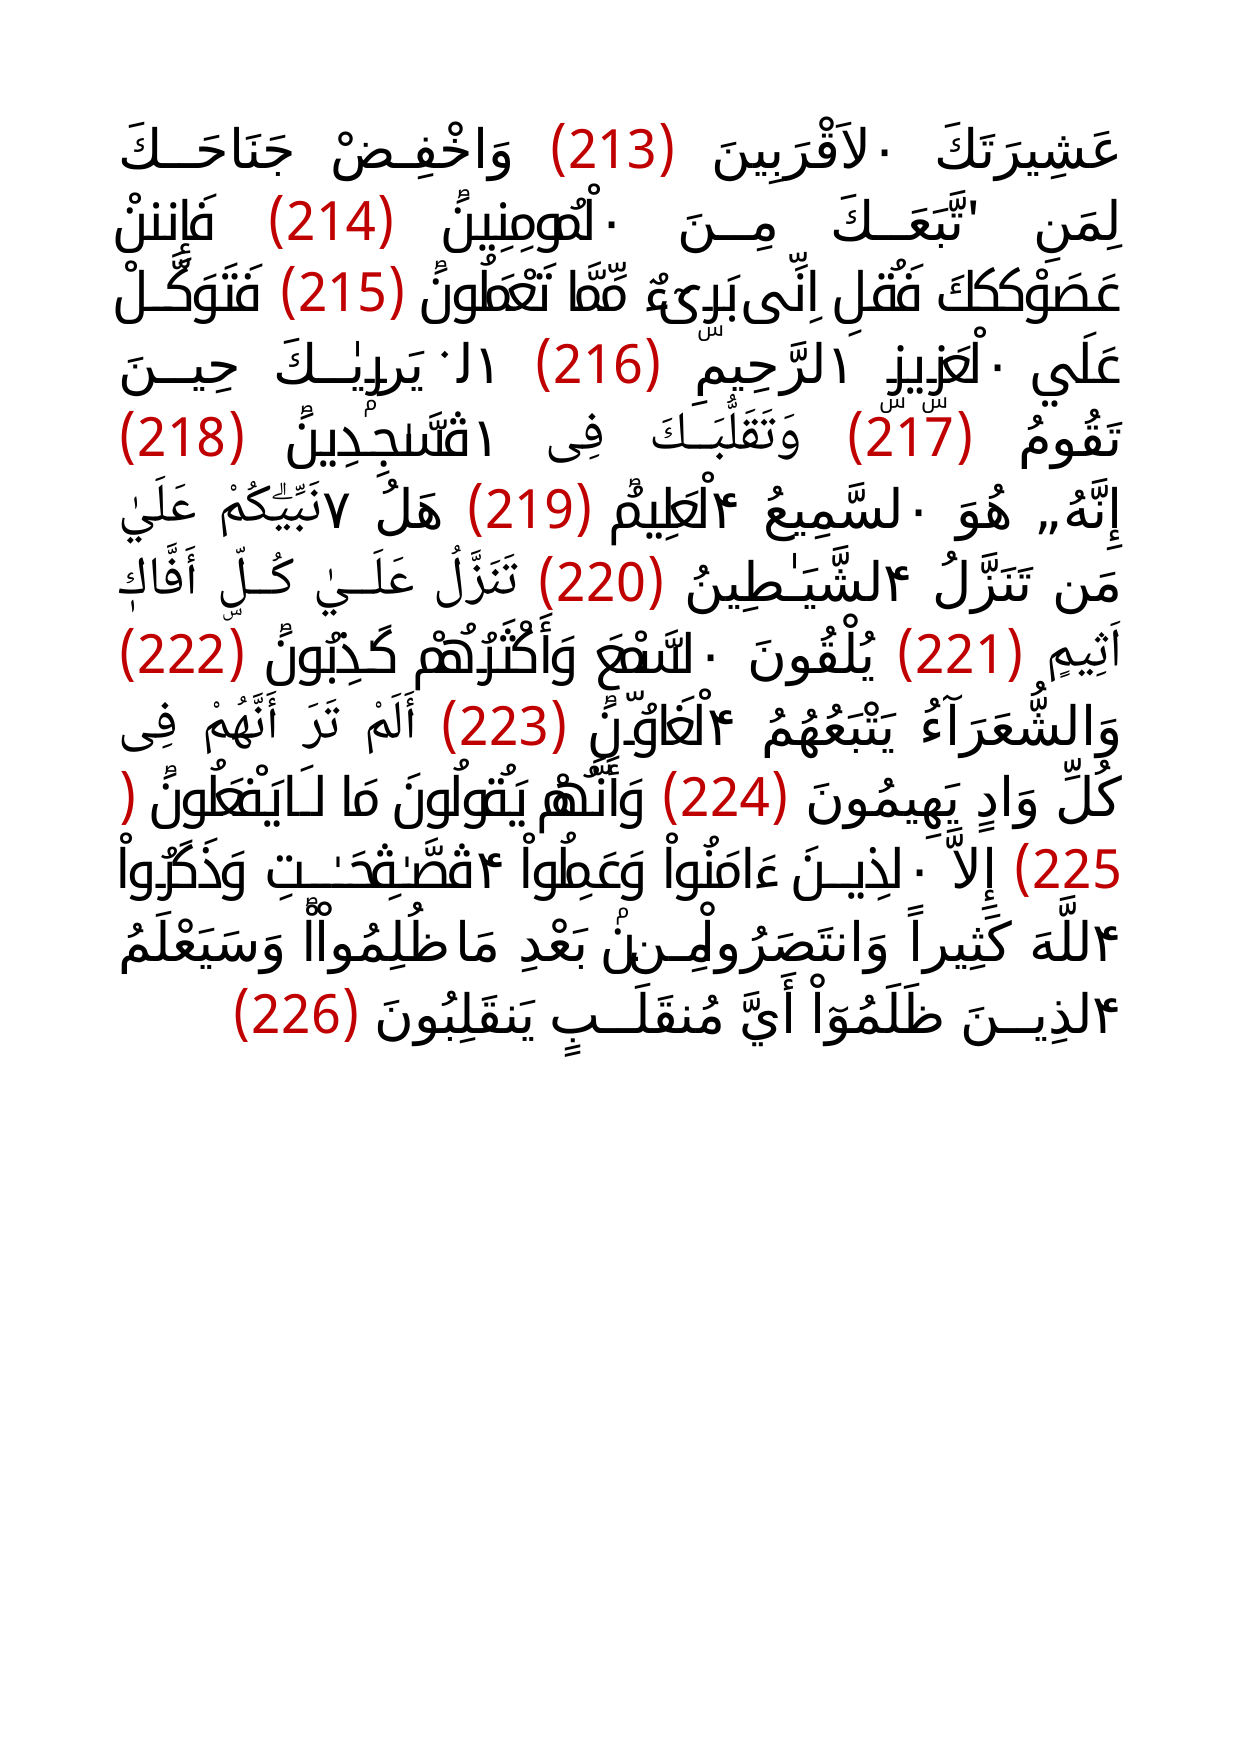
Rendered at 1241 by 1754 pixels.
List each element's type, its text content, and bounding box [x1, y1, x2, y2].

text بِسْمِ ۱للَّهِ ۱لرَّحْمَـٰنِ ۱لرَّحِيمِ ¥ طَسِٓم؋ّٓؐ تِلْكَ ءَايَـٰتُ ۴لْكِتَـٰبِ ۱لْمُبِيـنِؐ (1) لَعَلَّــكَ بَـٰخِعٌ نَّفْسَــكَ أَلاَّ يَكُونُواْ مُومِنِينَؐ (2) إِن نَّشَأْ نُنَزّۣلْ عَلَيْهِم مِّــنَ ۰لسَّمَآءِ -ايَةً فَظَلَّــتَ اَعْنَـٰقُهُمْ لَهَا خَـٰضِعِينَؐ (3) وَمَا يَاتِيهِم مِّــن ذِكْرٍ مِّــنَ ۰لرَّحْمَـٰــنۣ مُحْدَثٖ اِلاَّ كَانُواْ عَنْهُ مُعْرۣضِينَؐ (4) فَقَدْ كَذَّبُواْ فَسَيَاتِيهِمُ; أَنۢبَـٰٓؤُاْ مَا كَانُواْ بِهِ” يَسْتَهْزۣءُونَؐ (5) أَوَلَمْ يَرَوۣاْ اِلَــي ۰لاَرْضِ كَمَ اَنۢبَتْنَا فِيهَا مِــن كُلِّ زَوْجٍ كَرۣيمٖؐ (6) اِنَّ فِى ذَ؛لِكَ ءَلاَيَةًؐ وَمَا كَانَ أَكْثَرُهُم مُّومِنِينَؐ (7) وَإِنَّ رَبَّكَ لَهُوَ ۰لْعَزۣيزُ ۴لرَّحِيمُؐ (8) وَإِذْ نَادۭيٰ رَبُّــكَ مُوسۭيٰٓ أَنِ 'يــتِ ۱لْقَوْمَ ۰لظَّـٰلِمِينَ (9) قَوْمَ فِرْعَوْنَؐ أَلاَ يَتَّقُونَؐ (10) قَالَ رَبِّ إِنِّيَ أَخَافُ أَنْ يُّكَذِّبُونِ (11) وَيَضِيقُ صَدْرۣى وَلاَ يَنطَلِقُ لِسَانِى فَأَرْسِلِ اِلَيٰ هَـٰرُونَ (12) وَلَهُمْ عَلَــيَّ ذَنۢبٌ فَأَخَافُ أَنْ يَّقْتُلُونِؐ (13) قَالَ كَلؐاَّ فَاذْهَبَا بِـَٔايَـٰتِنَآ إِنَّا مَعَكُم مُّسْتَمِعُونَؐ (14) فَاتِيَا فِرْعَوْنَ فَقُولآَ إِنَّا رَسُولُ رَبِّ ۱لْعَـٰلَمِينَ (15) أَنَ اَرْسِــلْ مَعَنَا بَنِىٓ إِسْرَآءِيــلَؐ (16) قَالَ أَلَمْ نُرَبِّكَ فِينَا وَلِيداً وَلَبِثْتَ فِينَا مِــنْ عُمُرۣكككَ سِنِينَ (17) وَفَعَلْتَ فَعْلَتَكَ ۰لتِى فَعَلْتَ وَأَنتَ مِــنَ ۰لْكۭـٰفِـرۣينَؐ (18) قَالَ فَعَلْتُهَآ إِذاً وَأَنَا مِــنَ ۰لضَّآلِّينَؐ (19) فَفَرَرْتُ مِنكُمْ لَمَّا خِفْتُكُمْ فَوَهَبَ لِى رَبِّى حُكْماً وَجَعَلَنِى مِــنَ ۰لْمُرْسَلِينَؐ (20) وَتِلْــكَ نِعْمَةٌ تَمُنُّهَا عَلَيَّ أَنْ عَبَّدتَّ بَنِىٓ إِسْرَآءِيــلَؐ (21) قَالَ فِرْعَوْنُ وَمَا رَبُّ ۴لْعَـٰلَمِينَؐ (22) قَالَ رَبُّ ۴لسَّمَـٰوَ؛تِ وَالاَرْضِ وَمَا بَيْنَهُمَآ إِن كُنتُم مُّوقِنِينَؐ (23) ® قَالَ لِمَنْ حَوْلَهُ; أَلاَ تَسْتَمِعُونَؐ (24) قَالَ رَبُّكُمْ وَرَبُّ ءَابَآئِكُمُ ۴لاَوَّلِينَؐ (25) قَالَ إِنَّ رَسُولَكُمُ ۴ﻟـذِىٓ ٱُرْسِلَ إِلَيْكُمْ ڤَمَجْنُونٌؐ (26) قَالَ رَبُّ ۴لْمَشْرۣقِ وَالْمَغْرۣبِ وَمَا بَيْنَهُمَآ إِن كُنتُمْ تَعْقِلُونَؐ (27) قَالَ لَـئِنِ 'تَّخَذتَّ إِچَهاٗ غَيْرۣى لَأَجْعَلَنَّــكَ مِنَ ۰ڤْمَسْجُونِينَؐ (28) قَالَ أَوَلَوْ جِيؔتُــكَ بِشَىْءٍ مُّبِينٍؐ (29) قَالَ فَاتِ بِهِ“ إِن كُنتَ مِــنَ ۰لصَّـٰدِقِينَؐ (30) فَأَلْقۭــيٰ عَصَاهُ فَإِذَا هِــيَ ثُعْبَانٌ مُّبِينٌ (31) وَنَزَعَ يَدَهُ„ فَإِذَا هِيَ بَيْضَآءُ لِلنَّـٰظِرۣينَؐ (32) قَالَ لِلْمَـلإَِ حَوْلَهُ; إِنننَّ هَـٰذَا ڤَسَـٰحِر٘ عَلِيمٌ (33) يُرۣيدُ أَنْ يُّخْرۣجَكُم مِّنَ اَرْضِكُم بِسِحْرۣهِ” فَمَاذَا تَامُرُونَؐ (34) قَالُوٓاْ أَرْجِهِ” وَأَخَاهُ وَابْعَــثْ فِى ۱لْمَدَآئِــنۣ حَـٰشِرۣينَ (35) يَاتُوكككَ بِكُلِّ سَحّۭار۫ عَلِيمٍؐ (36) فَجُمِعَ ۰ڤسَّحَرَةُ لِمِيقَـٰــتِ يَوْمٍ مَّعْلُومٍؐ (37) وَقِيـلَ لِلنَّاسسسِ هَلَ اَنتُم مُّجْتَمِعُونَ (38) لَعَلَّنَا نَتَّبِعُ ۴ڤسَّحَرَةَ إِن كَانُواْ هُمُ ۴لْغَـٰلِبِينَؐ (39) فَلَمَّا جَآءَ ۰ڤسَّحَرَةُ قَالُواْ لِفِرْعَوْنَ أَئــنَّ لَنَا لَأَجْراٗ اِن كُنَّا نَحْــنُ ۴لْغَـٰلِبِينَؐ (40) قَالَ نَعَمْ وَإِنَّكُمُ; إِذاً لَّمِــنَ ۰لْمُقَرَّبِينَؐ (41) قَالَ لَهُم مُّوسۭــيٰٓ أَلْقُواْ مَآ أَنتُم مُّلْقُونَؐ (42) فَأَلْقَوْاْ حِبَالَهُمْ وَعِصِيَّهُمْ وَقَالُواْ بِعِزَّةِ فِرْعَوْنَ إِنَّا ڤَنَحْــنُ ۴لْغَـٰلِبُونَؐ (43) فَأَلْقۭيٰ مُوسۭــيٰ عَصَاهُ فَإِذَا هِــيَ تَلَقَّفُ مَا يَافِكُونَؐ (44) فَٱُلْقِــيَ ۰ڤسَّحَرَةُ سَـٰجِدِينَؐ (45) قَالُوٓاْ ءَامَنَّا بِرَبِّ ۱لْعَـٰلَمِينَ (46) رَبِّ مُوسۭيٰ وَهَـٰرُونَؐ (47) قَالَ ءَا۬؛مَنتُمْ لَهُ„ قَبْـلَ أَنَ —اذَنَ لَكُمُ; إِنَّهُ„ لَكَبِيرُكُمُ ۴ﻟ﮲ عَلَّمَكُمُ ۴ڤسِّحْرَؐ فَلَسَوْفَ تَعْلَمُونَؐ (48) لُءَقَطِّعَنَّ أَيْدِيَكُمْ وَأَرْجُلَكُم مِّنْ خِچَفٍ وَلُءَصَلِّبَنَّكُمُ; أَجْمَعِينَؐ (49) © قَالُواْ لاَ ضَيْرَؐ إِنَّـآ إِلَيٰ رَبِّنَا مُنقَلِبُونَؐ (50) إِنَّا نَطْمَعُ أَنْ يَّغْفِرَ لَنَا رَبُّنَا خَطَـٰيۭـٰنَآ أَن كُنَّآ أَوَّلَ ۰لْمُومِنِينَؐ (51) وَأَوْحَيْنَآ إِلَيٰ مُوسۭيٰٓ أَنِ 'سْرۣ بِعِبَادِيَ إِنَّكُم مُّتَّبَعُونَؐ (52) فَأَرْسَلَ فِرْعَوْنُ فِى ۱لْمَدَآئِــنۣ حَـٰشِرۣينَؐ (53) إِنَّ هَـٰٓؤُلآَءِ لَشِرْذِمَةٌ قَلِيلُونَ (54) وَإِنَّهُمْ لَنَــا لَغَآئِظُونَ (55) وَإِنَّا لَجَمِيــع٘ حَذِرُونَؐ (56) فَأَخْرَجْنَـٰهُم مِّن جَنَّـٰــتٍ وَعُيُونٍ (57) وَكُنُوزٍ وَمَقَامٍ كَرۣيمٍؐ (58) كَذَ؛لِــكَؐ وَأَوْرَثْنَـٰهَا بَنِىٓ إِسْرَآءِيــلَ (59) فَأَتْبَعُوهُم مُّشْرۣقِينَؐ (60) فَلَمَّا تَرَ×ءَا ۰لْجَمْعَـٰــنۣ قَالَ أَصْحَـٰــبُ مُوسۭيٰٓ إِنَّا لَمُدْرَكُونَؐ (61) قَالَ كَلٓؐاَّ إِنَّ مَعِى رَبِّى سَيَهْدِينِؐ (62) فَأَوْحَيْنَآ إِلَيٰ مُوسۭيٰٓ أَنِ 'ضْرۣب بِّعَصَاكَ ۰ڤْبَحْرَ فَانفَلَـقَ فَكَانَ كُلُّ فِرْقٍ كَالطَّوْدِ ۱لْعَظِيمِؐ (63) وَأَزْلَفْنَا ثَمَّ ۰لاَخَرۣينَؐ (64) وَأَنجَيْنَا مُوسۭيٰ وَمَــن مَّعَهُ; أَجْمَعِينَ (65) ثُمَّ أَغْرَقْنَا ۰لاَخَرۣينَؐ (66) إِنَّ فِى ذَ؛لِكَ ءَلاَيَةًؐ وَمَا كَانَ أَكْثَرُهُم مُّومِنِينَؐ (67) وَإِنَّ رَبَّــكَ لَهُوَ ۰لْعَزۣيزُ۴لرَّحِيمُؐ (68) وَاتْــلُ عَلَيْهِمْ نَبَأَ اۭبْرَ؛هِيمَ (69) إِذْ قَالَ لَأِبِيهِ وَقَوْمِهِ” مَا تَعْبُدُونَؐ (70) قَالُواْ نَعْبُدُ أَصْنَاماً فَنَظَــلُّ لَهَا عَـٰكِفِينَؐ (71) قَالَ هَلْ يَسْمَعُونَكُمُ; إِذْ تَدْعُونَ (72) أَوْ يَنفَعُونَكُمُ; أَوْ يَضُرُّونَؐ (73) قَالُواْ بَلْ وَجَدْنَآ ءَابَآءَنَا كَذَ؛لِــكَ يَفْعَلُونَؐ (74) قَالَ أَفَرَ×يْتُم مَّا كُنتُمْ تَعْبُدُونَ (75) أَنتُمْ وَءَابَآؤُكُمُ ۴لاَقْدَمُونَ (76) فَإِنَّهُمْ عَدُوٌّ لِّيَؐ إِلاَّ رَبَّ ۰لْعَـٰلَمِينَ (77) ۰ﻟ﮲ خَلَقَنِى فَهُوَ يَهْدِينِؐ (78) وَاﻟ﮲ هُوَ يُطْعِمُنِى وَيَسْقِينِ (79) وَإِذَا مَرۣضْتُ فَهُوَ يَشْفِينِؐ (80) وَاﻟ﮲ يُمِيتُنِى ثُمَّ يُحْيِينِؐ (81) ® وَاﻟـذِىٓ أَطْمَعُ أَنْ يَّغْفِرَ لِى خَطِيٓــَٔـتِى يَوْمَ ۰لدِّينِؐ (82) رَبِّ هَــبْ لِى حُكْماً وَأَلْحِقْنِى بِاڤصَّـٰڤِحِينَؐ (83) وَاجْعَل لِّى لِسَانَ صِدْقٍ فِى ۱لاَخِرۣينَؐ (84) وَاجْعَلْنِى مِنْ وَّرَثَةِ جَنَّةِ ۱لنَّعِيمِؐ (85) وَاغْفِرْ لَأِبِيَ إِنَّهُ„ كَانَ مِــنَ ۰لضَّآلِّينَؐ (86) وَلاَ تُخْزۣنِى يَوْمَ يُبْعَثُونَ (87) يَوْمَ لاَ يَنفَعُ مَالٌ وَلاَ بَنُونَ (88) إِلاَّ مَنَ اَتَــي ۰للَّهَ بِقَلْبٍ سَلِيمٍؐ (89) وَٱُزْلِفَتِ ۱لْجَنَّةُ لِلْمُتَّقِينَؐ (90) وَبُرّۣزَتِ ۱لْجَحِيمُ لِلْغَاوۣينَؐ (91) وَقِيــلَ لَهُمُ; أَيْــنَ مَا كُنتُمْ تَعْبُدُونَ (92) مِن دُونِ ۱للَّهِؐ هَلْ يَنصُرُونَكُمُ; أَوْ يَنتَصِرُونَؐ (93) فَكُبْكِبُواْ فِيهَا هُمْ وَالْغَاوُﹼنَ (94) وَجُنُودُ إِبْلِيــسَ أَجْمَعُونَؐ (95) قَالُواْ وَهُمْ فِيهَا يَخْتَصِمُونَ (96) تَاللَّهِ إِن كُنَّا لَفِى ضَچَلٍ مُّبِـينٖ (97) اِذْ نُسَوّۣيكُم بِرَبِّ ۱لْعَـٰلَمِينَؐ (98) وَمَآ أَضَلَّنَآ إِلاَّ ۰ڤْمُجْرۣمُونَؐ (99) فَمَا لَنَا مِــن شَـٰفِعِينَ (100) وَلاَ صَدِيقٖ حَمِيمٍؐ (101) فَلَوَ اَنَّ لَنَا كَرَّةً فَنَكُونَ مِــنَ ۰لْمُومِنِينَؐ (102) إِنَّ فِى ذَ؛لِــكَ ءَلاَيَةًؐ وَمَا كَانَ أَكْثَرُهُم مُّومِنِينَؐ (103) وَإِنَّ رَبَّــكَ لَهُوَ ۰لْعَزۣيزُ ۴لرَّحِيمُؐ (104) كَذَّبَــتْ قَوْمُ نُوحٖ ۱لْمُرْسَلِينَ (105) إِذْ قَالَ لَهُمُ; أَخُوهُمْ نُوح٘ اَلاَ تَتَّقُونَ (106) إِنِّى لَكُمْ رَسُول٘ اَمِينٌؐ (107) فَاتَّقُواْ ۴للَّهَ وَأَطِيعُونِؐ (108) وَمَآ أَسْـَٔلُكُمْ عَلَيْهِ مِنَ اَجْرٖؐ اِنَ اَجْرۣيَ إِلاَّ عَلَيٰ رَبِّ ۱لْعَـٰلَمِينَؐ (109) فَاتَّقُواْ ۴للَّهَ وَأَطِيعُونِؐ (110) ¤ قَالُوٓاْ أَنُومِــنُ لَكَ وَاتَّبَعَــكَ ۰لاَرْذَلُونَؐ (111) قَالَ وَمَا عِلْمِى بِمَا كَانُواْ يَعْمَلُونَؐ (112) إِنْ حِسَابُهُمُ; إِلاَّ عَلَيٰ رَبِّى لَوْ تَشْعُرُونَؐ (113) وَمَآ أَنَا بِطَارۣدِ ۱لْمُومِنِينَ (114) إِنَ اَنَا إِلاَّ نَذِيرٌ مُّبِينٌؐ (115) قَالُواْ لَئِن لَّمْ تَنتَهِ يَـٰنُوحُ لَتَكُونَنَّ مِــنَ ۰لْمَرْجُومِينَؐ (116) قَالَ رَبِّ إِنَّ قَوْمِى كَذَّبُونِ (117) فَافْتَحْ بَيْنِى وَبَيْنَهُمْ فَتْحاً وَنَجِّنِى وَمَن مَّعِيَ مِـــنَ ۰لْمُومِنِينَؐ (118) فَأَنجَيْنَـٰهُ وَمَــن مَّعَهُ„ فِى ۱لْفُلْــكِ ۱ڤْمَشْحُونِؐ (119) ثُمَّ أَغْرَقْنَا بَعْدُ ۴لْبَاقِينَؐ (120) إِنَّ فِى ذَ؛لِــكَ ءَلاَيَةًؐ وَمَا كَانَ أَكْثَرُهُم مُّومِنِينَؐ (121) وَإِنَّ رَبَّــكَ لَهُوَ ۰لْعَزۣيزُ ۴لرَّحِيمُؐ (122) كَذَّبَتْ عَاد٘ ۱لْمُرْسَلِينَ (123) إِذْ قَالَ لَهُمُ; أَخُوهُمْ هُود٘ اَلاَ تَتَّقُونَ (124) إِنِّى لَكُمْ رَسُول٘ اَمِينٌؐ (125) فَاتَّقُواْ ۴للَّهَ وَأَطِيعُونِؐ (126) وَمَآ أَسْـَٔلُكُمْ عَلَيْهِ مِنَ اَجْرٖؐ اِنَ اَجْرۣيَ إِلاَّ عَلَيٰ رَبِّ ۱لْعَـٰلَمِينَؐ (127) أَتَبْنُونَ بِكُلِّ رۣيعٖ —ايَةً تَعْبَثُونَ (128) وَتَتَّخِذُونَ مَصَانِعَ لَعَلَّكُمْ تَخْلُدُونَ (129) وَإِذَا بَطَشْتُم بَطَشْتُمْ جَبّۭارۣيـنَؐ (130) فَاتَّقُواْ ۴للَّهَ وَأَطِيعُونِؐ (131) وَاتَّقُواْ ۴ﻟـذِىٓ أَمَدَّكُم بِمَا تَعْلَمُونَ (132) أَمَدَّكُم بِأَنْعَـٰمٍ وَبَنِينَ (133) وَجَنَّـٰــتٍ وَعُيُونٖؐ (134) اِنِّــيَ أَخَافُ عَلَيْكُمْ عَذَابَ يَوْمٖ عَظِيمٍؐ (135) قَالُواْ سَوَآء٘ عَلَيْنَآ أَوَعَظْــتَ أَمْ لَمْ تَكُن مِّنَ ۰لْوَ؛عِظِينَ (136) إِنْ هَـٰذَآ إِلاَّ خُلُــقُ ۴لاَوَّلِينَ (137) وَمَا نَحْنُ بِمُعَذَّبِينَؐ (138) فَكَذَّبُوهُ فَأَهْلَكْنَـٰهُمُؐ; إِنَّ فِى ذَ؛لِــكَ ءَلاَيَةًؐ وَمَا كَانَ أَكْثَرُهُم مُّومِنِينَؐ (139) وَإِنَّ رَبَّكَ لَهُوَ ۰لْعَزۣيزُ ۴لرَّحِيمُؐ (140) كَذَّبَتْ ثَمُودُ ۴لْمُرْسَلِينَ (141) إِذْ قَالَ لَهُمُ; أَخُوهُمْ صَـٰلِح٘ اَلاَ تَتَّقُونَ (142) إِنِّى لَكُمْ رَسُول٘ اَمِينٌؐ (143) فَاتَّقُواْ ۴للَّهَ وَأَطِيعُونِؐ (144) وَمَآ أَسْـَٔلُكُمْ عَلَيْهِ مِــنَ اَجْرٖؐ اِنَ اَجْرۣيَ إِلاَّ عَلَيٰ رَبِّ ۱لْعَـٰلَمِينَؐ (145) ® أَتُتْرَكُونَ فِى مَا هَـٰهُنَآ ءَامِنِينَ (146) فِى جَنَّـٰــتٍ وَعُيُونٍ (147) وَزُرُوعٍ وَنَخْلٍ طَلْعُهَا هَضِيمٌ (148) وَتَنْحِتُونَ مِنَ ۰لْجِبَالِ بُيُوتاً فَرۣهِينَؐ (149) فَاتَّقُواْ ۴للَّهَ وَأَطِيعُونِؐ (150) وَلاَ تُطِيعُوٓاْ أَمْرَ ۰لْمُسْرۣفِينَ (151) ۰لذِينَ يُفْسِدُونَ فِى ۱لاَرْضِ وَلاَ يُصْڤِحُونَؐ (152) قَالُوٓاْ إِنَّمَآ أَنــتَ مِــنَ ۰ڤْمُسَحَّرۣينَ (153) مَآ أَنتَ إِلاَّ بَشَرٌ مِّثْلُنَا فَاتِ بِـَٔايَةٖ اِن كُنتَ مِــنَ ۰لصَّـٰدِقِينَؐ (154) قَــالَ هَـٰذِهِ” نَاقَةٌ لَّهَا شِرْبٌؐ وَلَكُمْ شِرْبُ يَوْمٍ مَّعْلُومٍؐ (155) وَلاَ تَمَسُّوهَا بِسُوٓءٍ فَيَاخُذَكُمْ عَذَابُ يَوْمٖ عَظِيمٍؐ (156) فَعَقَرُوهَا فَأَصْبَحُواْ نَـٰدِمِينَ (157) فَأَخَذَهُمُ ۴لْعَذَابُؐ إِنَّ فِى ذَ؛لِكَ ءَلاَيَةًؐ وَمَا كَانَ أَكْثَرُهُم مُّومِنِينَؐ (158) وَإِنَّ رَبَّكَ لَهُوَ ۰لْعَزۣيزُ ۴لرَّحِيمُؐ (159) كَذَّبَتْ قَوْمُ لُوطٖ ۱لْمُرْسَلِينَ (160) إِذْ قَالَ لَهُمُ; أَخُوهُمْ لُوط٘ اَلاَ تَتَّقُونَ (161) إِنِّى لَكُمْ رَسُول٘ اَمِينٌؐ (162) فَاتَّقُواْ ۴للَّهَ وَأَطِيعُونِؐ (163) وَمَآ أَسْـَٔلُكُمْ عَلَيْهِ مِنَ اَجْرٖؐ اِنَ اَجْرۣيَ إِلاَّ عَلَيٰ رَبِّ ۱لْعَـٰلَمِينَؐ (164) أَتَاتُونَ ۰لذُّكْرَانَ مِــنَ ۰لْعَـٰلَمِينَ (165) وَتَذَرُونَ مَا خَلَــقَ لَكُمْ رَبُّكُم مِّنَ اَزْوَ؛جِكُمؐ بَــلَ اَنتُمْ قَوْم٘ عَادُونَؐ (166) قَالُواْ لَئِن لَّمْ تَنتَهِ يَـٰلُوطُ لَتَكُونَنَّ مِنَ ۰ڤْمُخْرَجِينَؐ (167) قَالَ إِنِّى لِعَمَلِكُم مِّنَ ۰لْقَالِينَؐ (168) رَبِّ نَجِّنِى وَأَهْلِى مِمَّا يَعْمَلُونَؐ (169) فَنَجَّيْنَـٰهُ وَأَهْلَهُ; أَجْمَعِينَ (170) إِلاَّ عَجُوزاً فِى ۱لْغَـٰبِـرۣينَ (171) ثُمَّ دَمَّرْنَا ۰لاَخَرۣينَؐ (172) وَأَمْطَرْنَا عَلَيْهِم مَّطَراًؐ فَسَآءَ مَطَرُ ۴لْمُنذَرۣينَؐ (173) إِنَّ فِى ذَ؛لِكَ ءَلاَيَةًؐ وَمَا كَانَ أَكْثَرُهُم مُّومِنِينَؐ (174) وَإِنَّ رَبَّــكَ لَهُوَ ۰لْعَزۣيزُ ۴لرَّحِيمُؐ (175) كَذَّبَ أَصْحَـٰبُ لَيْكَةَ ۰لْمُرْسَلِينَ (176) إِذْ قَالَ لَهُمْ شُعَيْب٘ اَلاَ تَتَّقُونَ (177) إِنِّى لَكُمْ رَسُول٘ اَمِيـنٌؐ (178) فَاتَّقُواْ ۴للَّهَ وَأَطِيعُونِؐ (179) وَمَآ أَسْـَٔلُكُمْ عَلَيْهِ مِنَ اَجْرٖؐ اِنَ اَجْرۣيَ إِلاَّ عَلَيٰ رَبِّ ۱لْعَـٰلَمِينَؐ (180) © أَوْفُواْ ۴لْكَيْلَؐ وَلاَ تَكُونُواْ مِــنَ ۰ڤْمُخْسِرۣينَؐ (181) وَزۣنُواْ بِالْقُسْطَاسسسِ ۱لْمُسْتَقِيمِؐ (182) وَلاَ تَبْخَسُواْ ۴لنَّاسسسَ أَشْيَآءَهُمْؐ وَلاَ تَعْثَوْاْ فِى ۱لاَرْضِ مُفْسِدِينَؐ (183) وَاتَّقُواْ ۴ﻟ﮲ خَلَقَكُمْ وَالْجِبِلَّةَ ۰لاَوَّلِينَؐ (184) قَالُوٓاْ إِنَّمَآ أَنتَ مِــنَ ۰ڤْمُسَحَّرۣينَ (185) وَمَآ أَنــتَ إِلاَّ بَشَرٌ مِّثْلُنَا وَإِن نَّظُنُّــكَ لَمِــنَ ۰لْكَـٰذِبِينَ (186) فَأَسْقِطْ عَلَيْنَا كِسْفاً مِّــنَ ۰لسَّمَآءِ ان كُنتَ مِــنَ ۰لصَّـٰدِقِينَؐ (187) قَالَ رَبِّــيَ أَعْلَمُ بِمَا تَعْمَلُونَؐ (188) فَكَذَّبُوهُ فَأَخَذَهُمْ عَذَابُ يَوْمِ ۱لظُّلَّةِؐ إِنَّهُ„ كَانَ عَذَابَ يَوْمٖ عَظِيمٖؐ (189) اِنَّ فِى ذَ؛لِــكَ ءَلاَيَةًؐ وَمَا كَانَ أَكْثَرُهُم مُّومِنِينَؐ (190) وَإِنَّ رَبَّكَ لَهُوَ ۰لْعَزۣيزُ ۴لرَّحِيمُؐ (191) وَإِنَّهُ„ لَتَنزۣيلُ رَبِّ ۱لْعَـٰلَمِينَؐ (192) نَزَلَ بِهِ ۱لرُّوحُ ۴لاَمِينُ (193) عَلَــيٰ قَلْبِــكَ لِتَكُونَ مِــنَ ۰لْمُنذِرۣينَ (194) بِلِسَانٖ عَرَبِيٍّ مُّبِينٍؐ (195) وَإِنَّهُ„ لَفِى زُبُـرۣ ۱لاَوَّلِينَؐ (196) أَوَلَمْ يَكُــن لَّهُمُ; ءَايَةٗ اَنْ يَّعْلَمَهُ„ عُلَمَـٰٓؤُاْ بَنِىٓ إِسْرَآءِيلَؐ (197) وَلَوْ نَزَّلْنَـٰهُ عَلَيٰ بَعْضِ ۱لاَعْجَمِينَ (198) فَقَرَأَهُ„ عَلَيْهِم مَّا كَانُواْ بِهِ” مُومِنِينَؐ (199) كَذَ؛لِــكَ سَلَكْنَـٰهُ فِى قُلُوبِ ۱ڤْمُجْرۣمِينَ (200) لاَ يُومِنُونَ بِهِ” حَتَّيٰ يَرَوُاْ ۴لْعَذَابَ ۰لاَلِيمَ (201) فَيَاتِيَهُم بَغْتَةً وَهُمْ لاَ يَشْعُرُونَ (202) فَيَقُولُواْ هَلْ نَحْنُ مُنظَرُونَؐ (203) أَفَبِعَذَابِنَا يَسْتَعْجِلُونَؐ (204) أَفَرَ×يْــتَ إِن مَّتَّعْنَـٰهُمْ سِنِينَ (205) ثُمَّ جَآءَهُم مَّا كَانُواْ يُوعَدُونَ (206) مَآ أَغْنۭــيٰ عَنْهُم مَّا كَانُواْ يُمَتَّعُونَؐ (207) وَمَآ أَهْلَكْنَا مِن قَرْيَةٖ اِلاَّ لَهَا مُنذِرُونَ (208) ذِكْرۭيٰؐ وَمَا كُنَّا ظَـٰلِمِينَؐ (209) ® وَمَا تَنَزَّلَــتْ بِهِ ۱لشَّيَـٰطِينُ وَمَا يَنۢبَغِى لَهُمْ وَمَا يَسْتَطِيعُونَؐ (210) إِنَّهُمْ عَـنِ ۱لسَّمْعِ لَمَعْزُولُونَؐ (211) فَلاَ تَدْعُ مَعَ ۰للَّهِ إِچَهاٗ —اخَرَ فَتَكُونَ مِــنَ ۰لْمُعَذَّبِينَؐ (212) وَأَنذِرْ عَشِيرَتَكَ ۰لاَقْرَبِينَ (213) وَاخْفِـضْ جَنَاحَــكَ لِمَنِ 'تَّبَعَــكَ مِــنَ ۰لْمُومِنِينَؐ (214) فَإِنننْ عَصَوْكككَ فَقُـلِ اِنِّى بَرۣىٓءٌ مِّمَّا تَعْمَلُونَؐ (215) فَتَوَكَّــلْ عَلَي ۰لْعَزۣيزۣ ۱لرَّحِيمِ (216) ۱ﻟ﮲ يَرۭيٰــكَ حِيــنَ تَقُومُ (217) وَتَقَلُّبَــكَ فِى ۱ڤسَّـٰجِدِينَؐ (218) إِنَّهُ„ هُوَ ۰لسَّمِيعُ ۴لْعَلِيمُؐ (219) هَلُ ۷نَبِّيؖكُمْ عَلَيٰ مَن تَنَزَّلُ ۴لشَّيَـٰطِينُ (220) تَنَزَّلُ عَلَــيٰ كُــلّۣ أَفَّاكٖ اَثِيمٍ (221) يُلْقُونَ ۰لسَّمْعَ وَأَكْثَرُهُمْ كَـٰذِبُونَؐ (222) وَالشُّعَرَآءُ يَتْبَعُهُمُ ۴لْغَاوُﹼنَؐ (223) أَلَمْ تَرَ أَنَّهُمْ فِى كُلِّ وَادٍ يَهِيمُونَ (224) وَأَنَّهُمْ يَقُولُونَ مَا لاَ يَفْعَلُونَؐ (225) إِلاَّ ۰لذِيــنَ ءَامَنُواْ وَعَمِلُواْ ۴ڤصَّـٰڤِحَـٰــتِ وَذَكَرُواْ ۴للَّهَ كَثِيراً وَانتَصَرُواْ مِـنۢ بَعْدِ مَا ظُلِمُواْؐ وَسَيَعْلَمُ ۴لذِيــنَ ظَلَمُوٓاْ أَيَّ مُنقَلَــبٍ يَنقَلِبُونَ (226) [118, 118, 1122, 1056]
